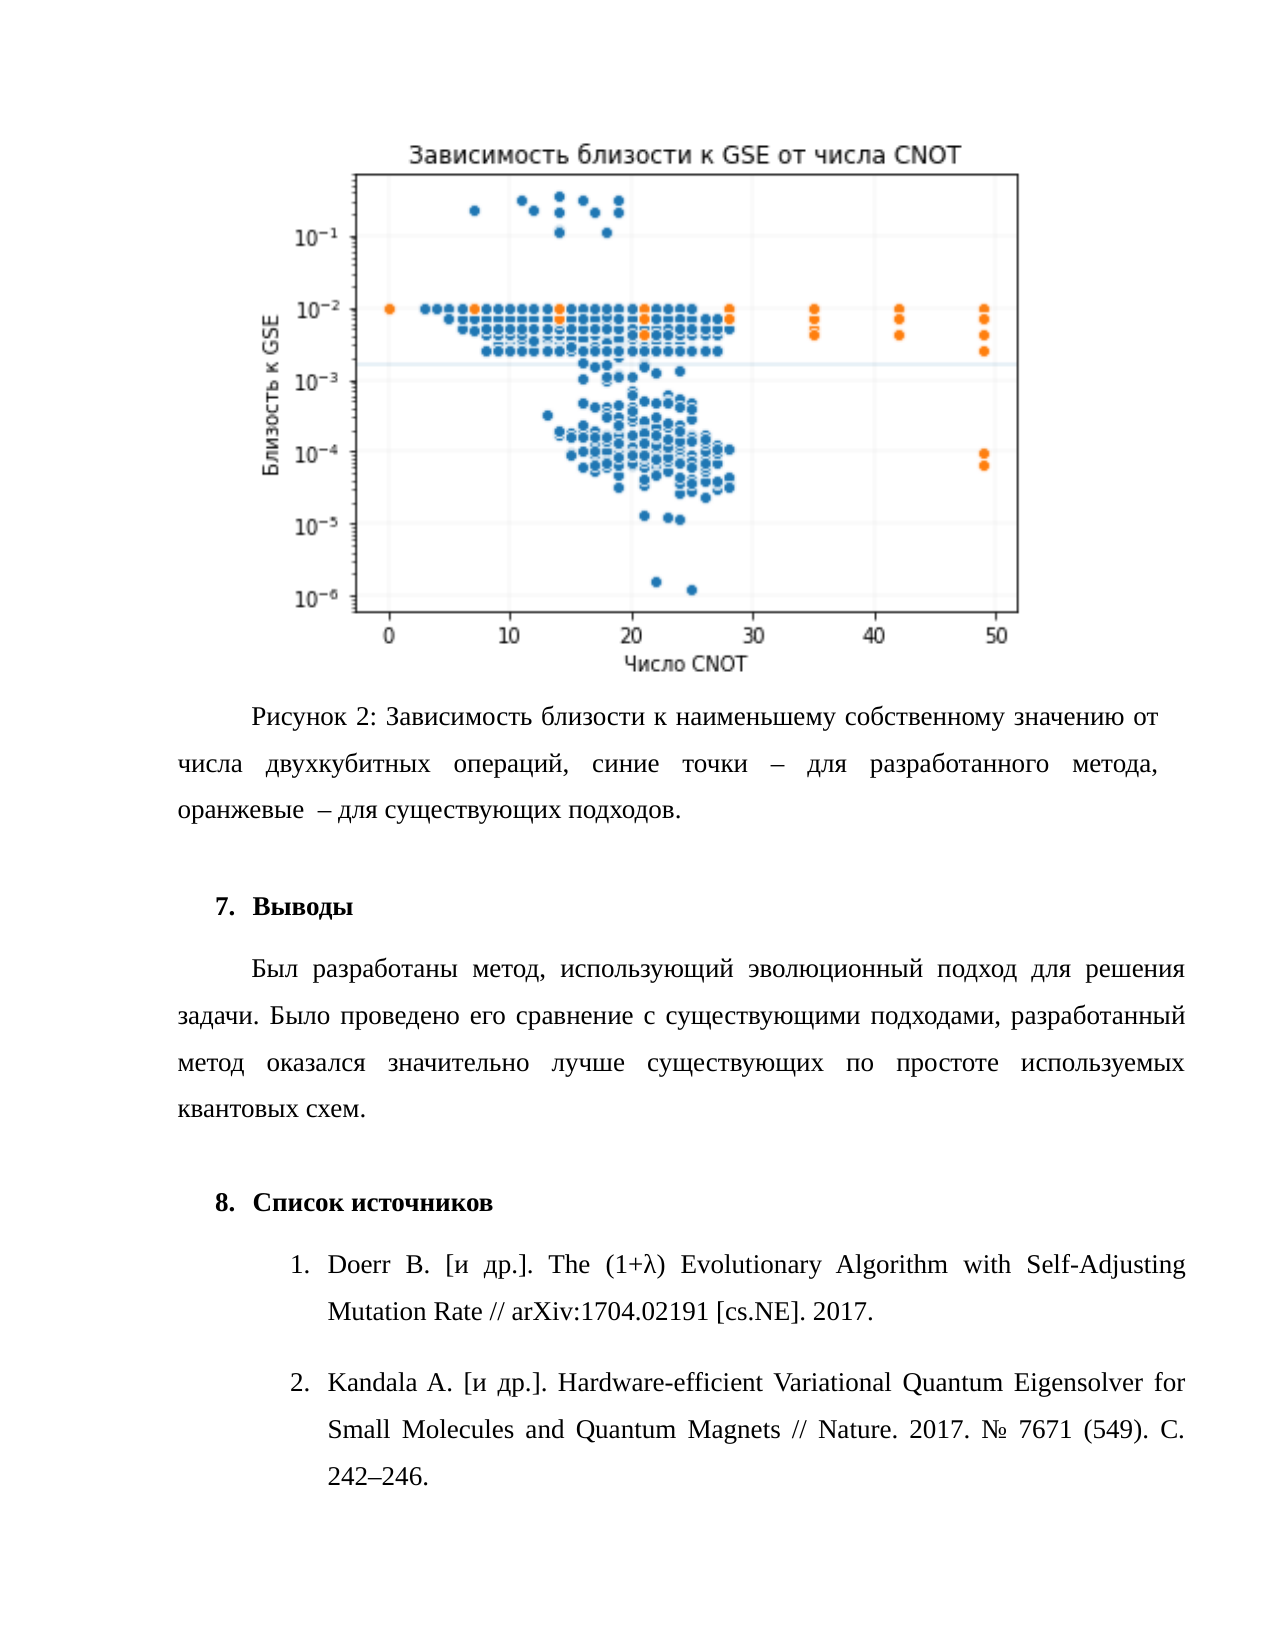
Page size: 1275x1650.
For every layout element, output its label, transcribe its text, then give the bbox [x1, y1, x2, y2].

text Был разработаны метод, использующий эволюционный подход для решения задачи. Было проведено его сравнение с существующими подходами, разработанный метод оказался значительно лучше существующих по простоте используемых квантовых схем. [177, 952, 1186, 1123]
list Выводы [215, 890, 1186, 921]
list Рисунок 2: Зависимость близости к наименьшему собственному значению от числа двухкубитных операций, синие точки – для разработанного метода, оранжевые – для существующих подходов. [177, 700, 1159, 825]
subtitle Kandala A. [и др.]. Hardware-efficient Variational Quantum Eigensolver for Small Molecules and Quantum Magnets // Nature. 2017. № 7671 (549). C. 242–246. [290, 1366, 1186, 1491]
picture [251, 130, 1037, 688]
list Список источников [215, 1186, 1186, 1217]
subtitle Doerr B. [и др.]. The (1+λ) Evolutionary Algorithm with Self-Adjusting Mutation Rate // arXiv:1704.02191 [cs.NE]. 2017. [290, 1248, 1186, 1326]
